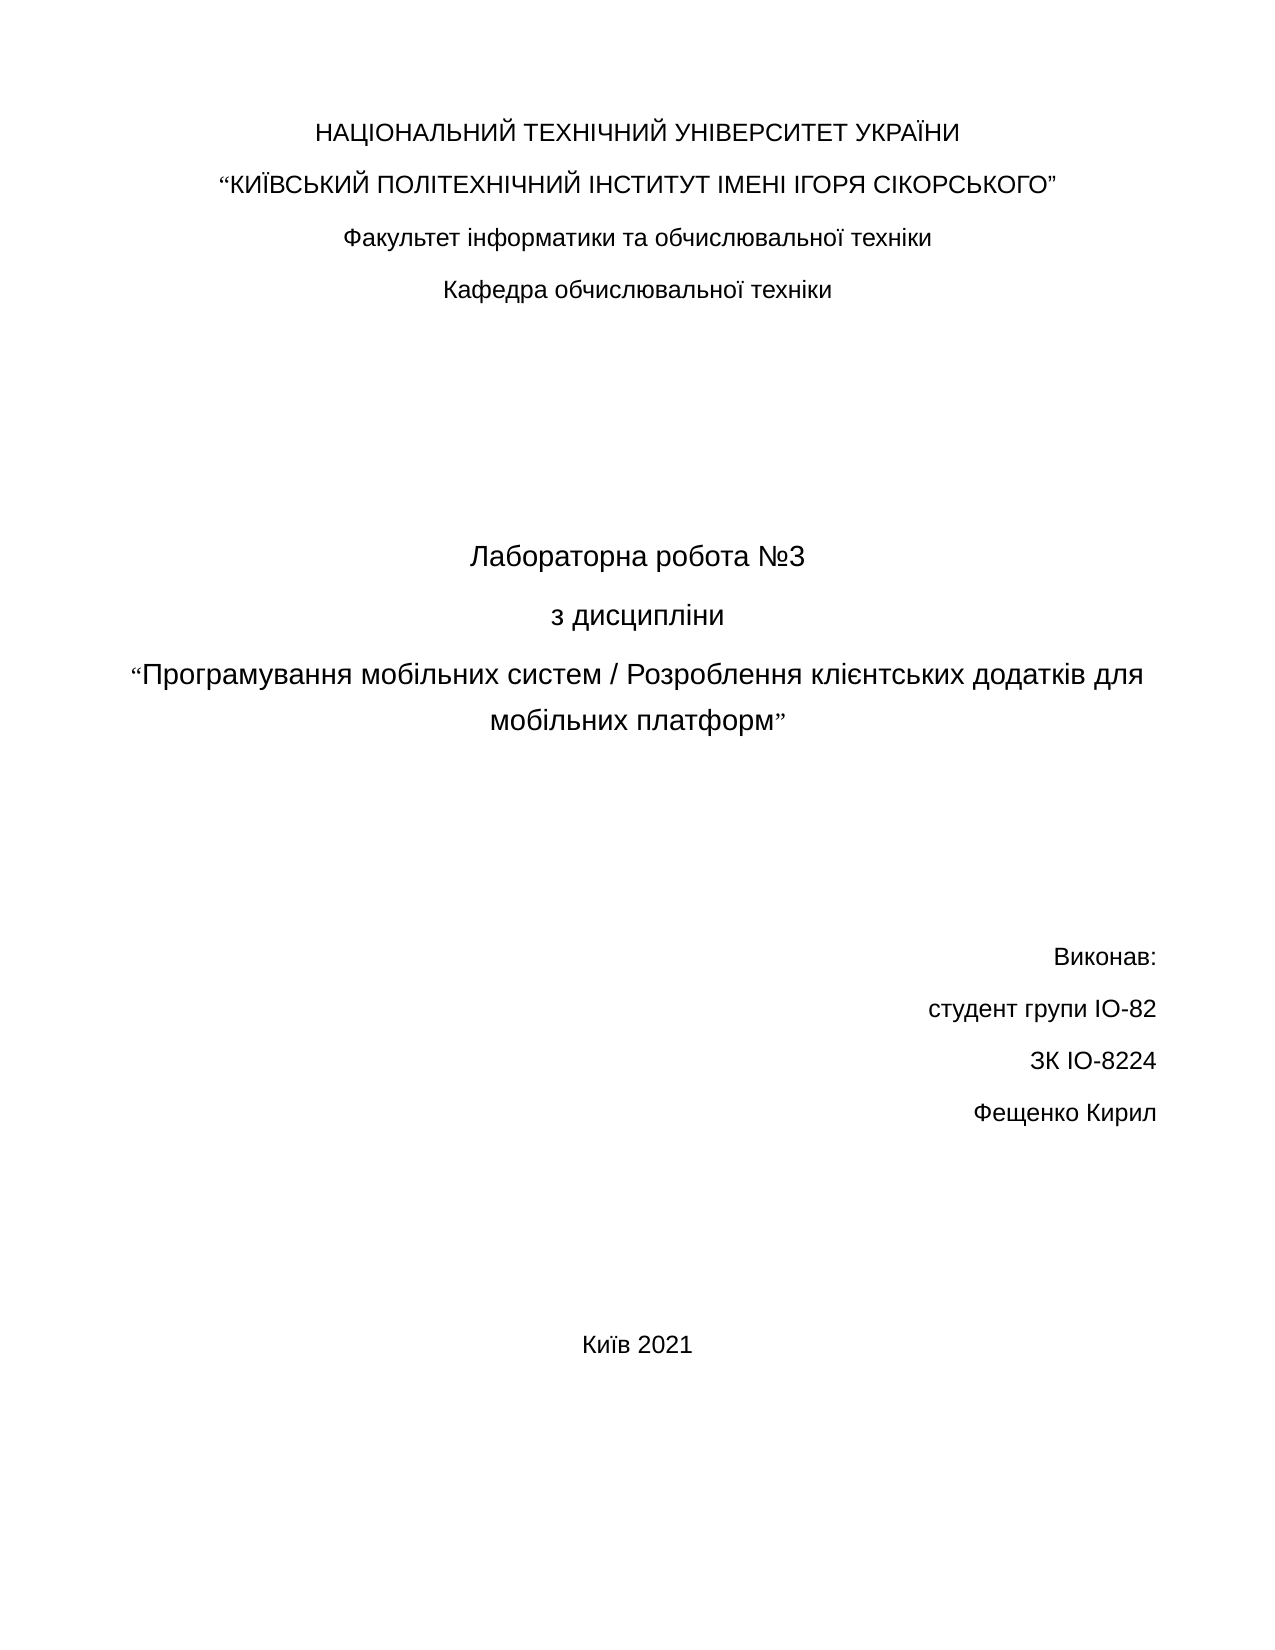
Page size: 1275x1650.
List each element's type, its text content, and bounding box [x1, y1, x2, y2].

text ЗК IO-8224 [118, 1046, 1157, 1074]
text студент групи IO-82 [118, 994, 1157, 1022]
text “КИЇВСЬКИЙ ПОЛІТЕХНІЧНИЙ ІНСТИТУТ ІМЕНІ ІГОРЯ СІКОРСЬКОГО” [118, 170, 1157, 199]
text Київ 2021 [118, 1329, 1157, 1358]
text НАЦІОНАЛЬНИЙ ТЕХНІЧНИЙ УНІВЕРСИТЕТ УКРАЇНИ [118, 118, 1157, 147]
text Факультет інформатики та обчислювальної техніки [118, 222, 1157, 251]
text “Програмування мобільних систем / Розроблення клієнтських додатків для мобільних платформ” [118, 657, 1157, 737]
text з дисципліни [118, 598, 1157, 632]
text Виконав: [118, 942, 1157, 970]
text Кафедра обчислювальної техніки [118, 274, 1157, 303]
text Лабораторна робота №3 [118, 539, 1157, 573]
text Фещенко Кирил [118, 1098, 1157, 1127]
